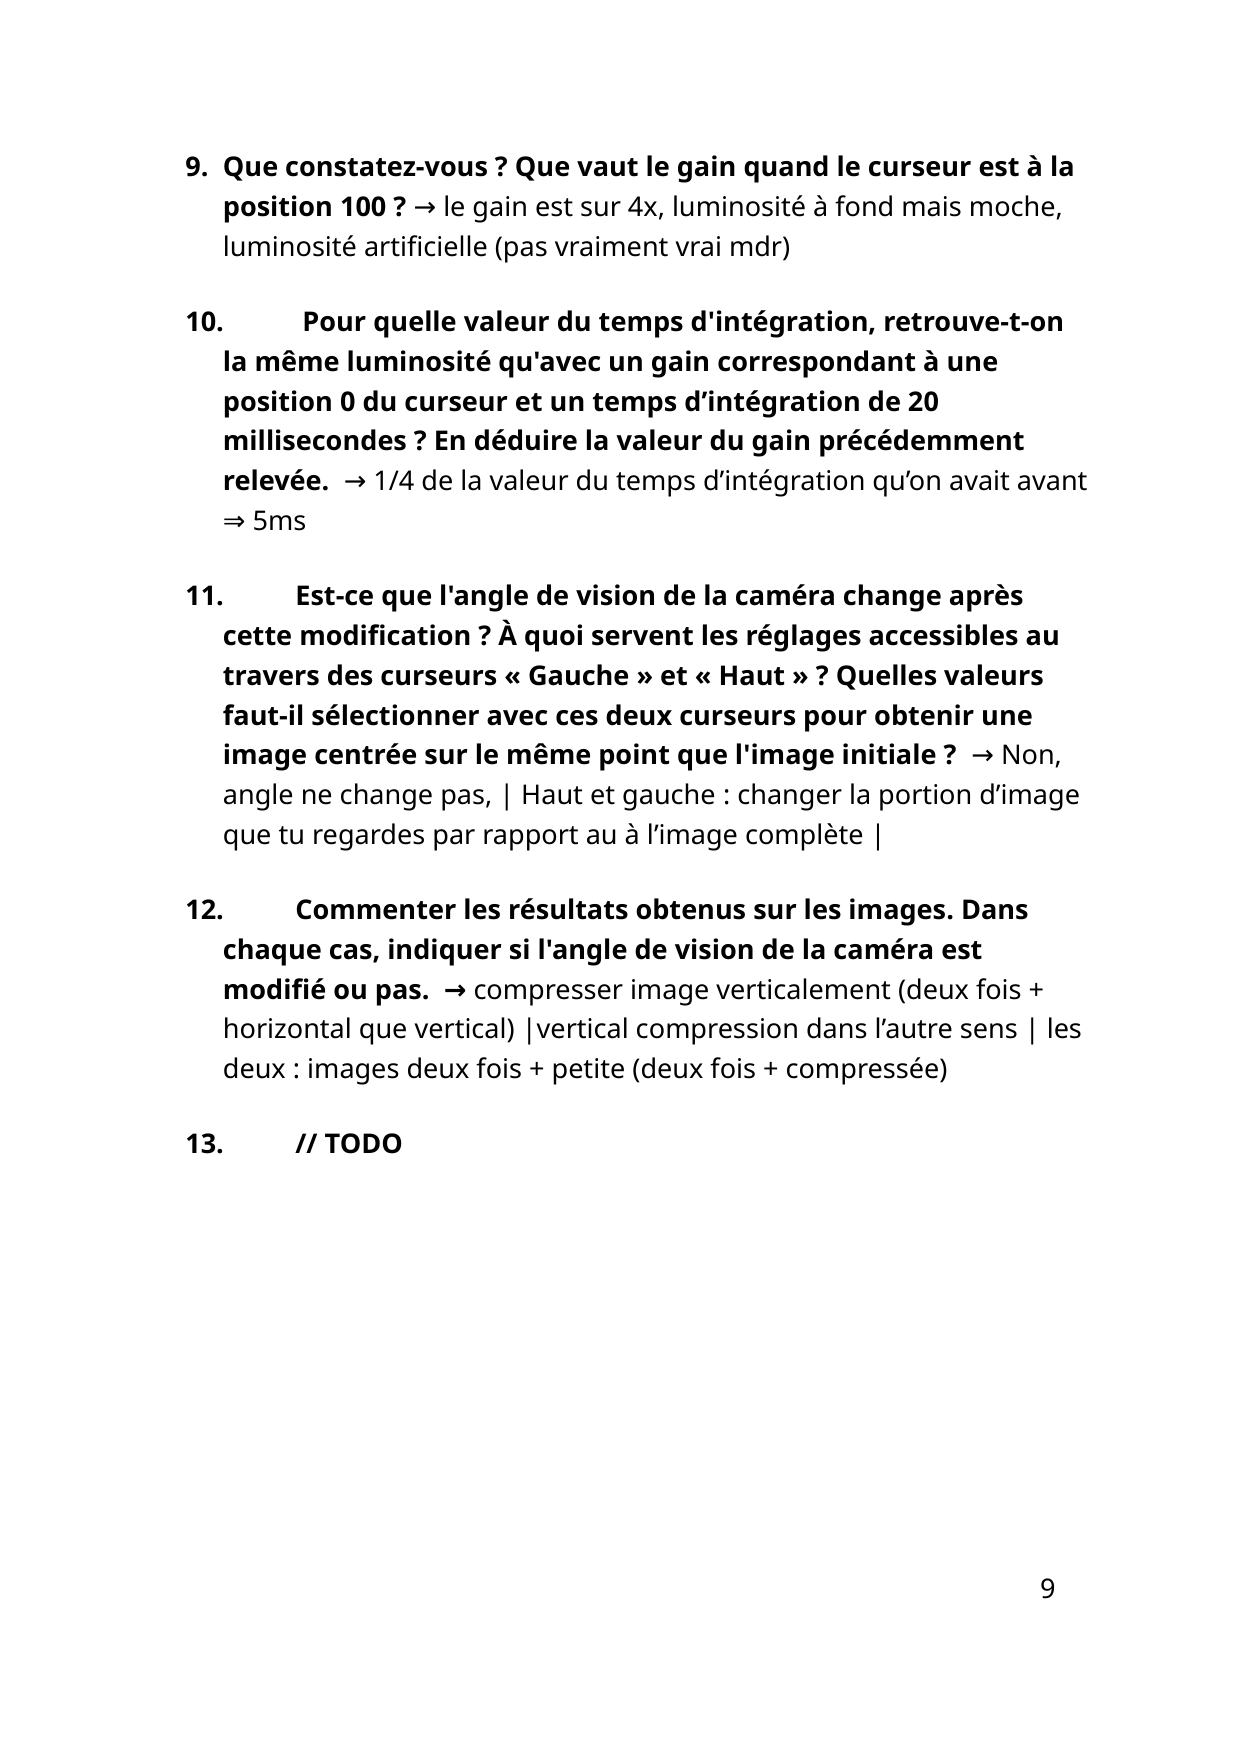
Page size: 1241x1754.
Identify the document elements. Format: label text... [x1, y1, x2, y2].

list Est-ce que l'angle de vision de la caméra change après cette modification ? À quoi servent les réglages accessibles au travers des curseurs « Gauche » et « Haut » ? Quelles valeurs faut-il sélectionner avec ces deux curseurs pour obtenir une image centrée sur le même point que l'image initiale ? → Non, angle ne change pas, | Haut et gauche : changer la portion d’image que tu regardes par rapport au à l’image complète | [185, 577, 1093, 852]
list Que constatez-vous ? Que vaut le gain quand le curseur est à la position 100 ? → le gain est sur 4x, luminosité à fond mais moche, luminosité artificielle (pas vraiment vrai mdr) [185, 148, 1093, 264]
list Pour quelle valeur du temps d'intégration, retrouve-t-on la même luminosité qu'avec un gain correspondant à une position 0 du curseur et un temps d’intégration de 20 millisecondes ? En déduire la valeur du gain précédemment relevée. → 1/4 de la valeur du temps d’intégration qu’on avait avant ⇒ 5ms [185, 302, 1093, 538]
list Commenter les résultats obtenus sur les images. Dans chaque cas, indiquer si l'angle de vision de la caméra est modifié ou pas. → compresser image verticalement (deux fois + horizontal que vertical) |vertical compression dans l’autre sens | les deux : images deux fois + petite (deux fois + compressée) [185, 891, 1093, 1087]
list // TODO [185, 1125, 1093, 1162]
